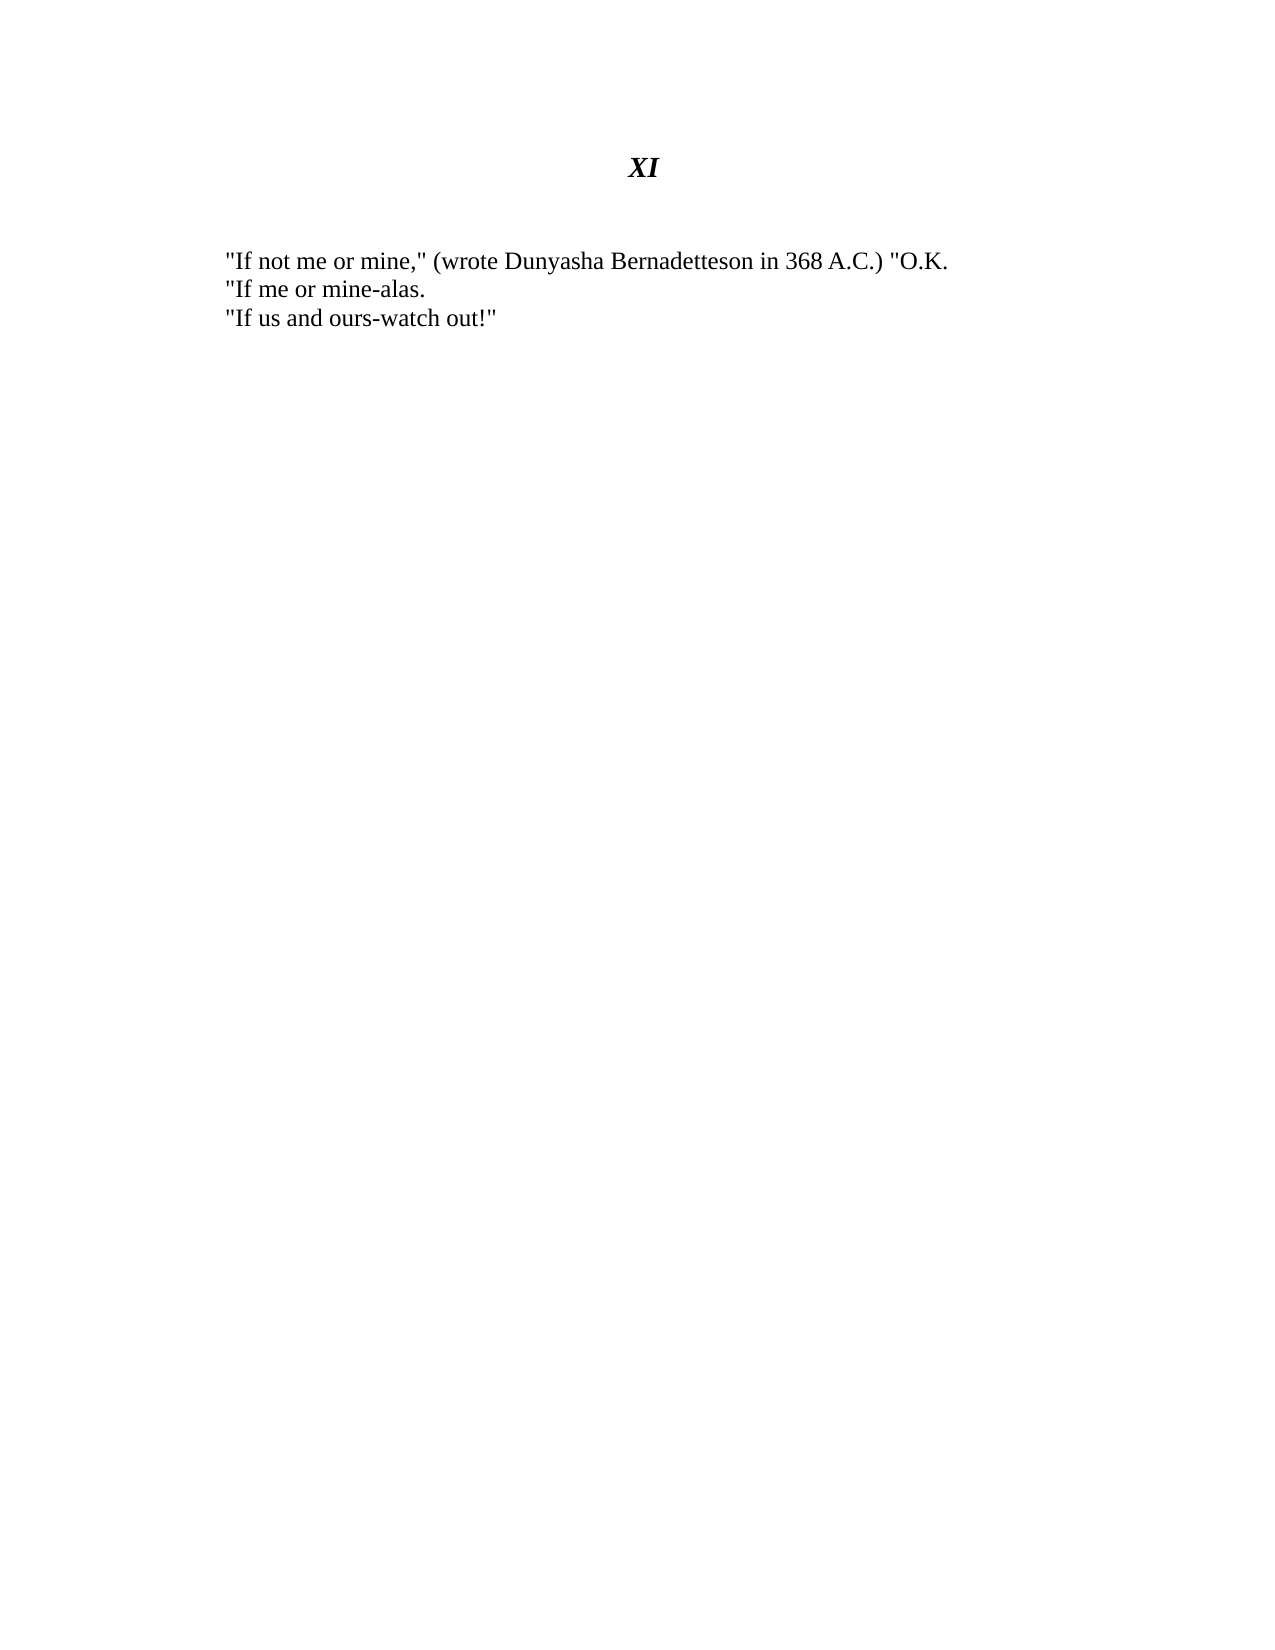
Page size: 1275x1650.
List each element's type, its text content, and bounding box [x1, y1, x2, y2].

text "If us and ours-watch out!" [150, 303, 1125, 332]
subtitle XI [150, 150, 1125, 183]
text "If not me or mine," (wrote Dunyasha Bernadetteson in 368 A.C.) "O.K. [150, 246, 1125, 274]
text "If me or mine-alas. [150, 274, 1125, 303]
